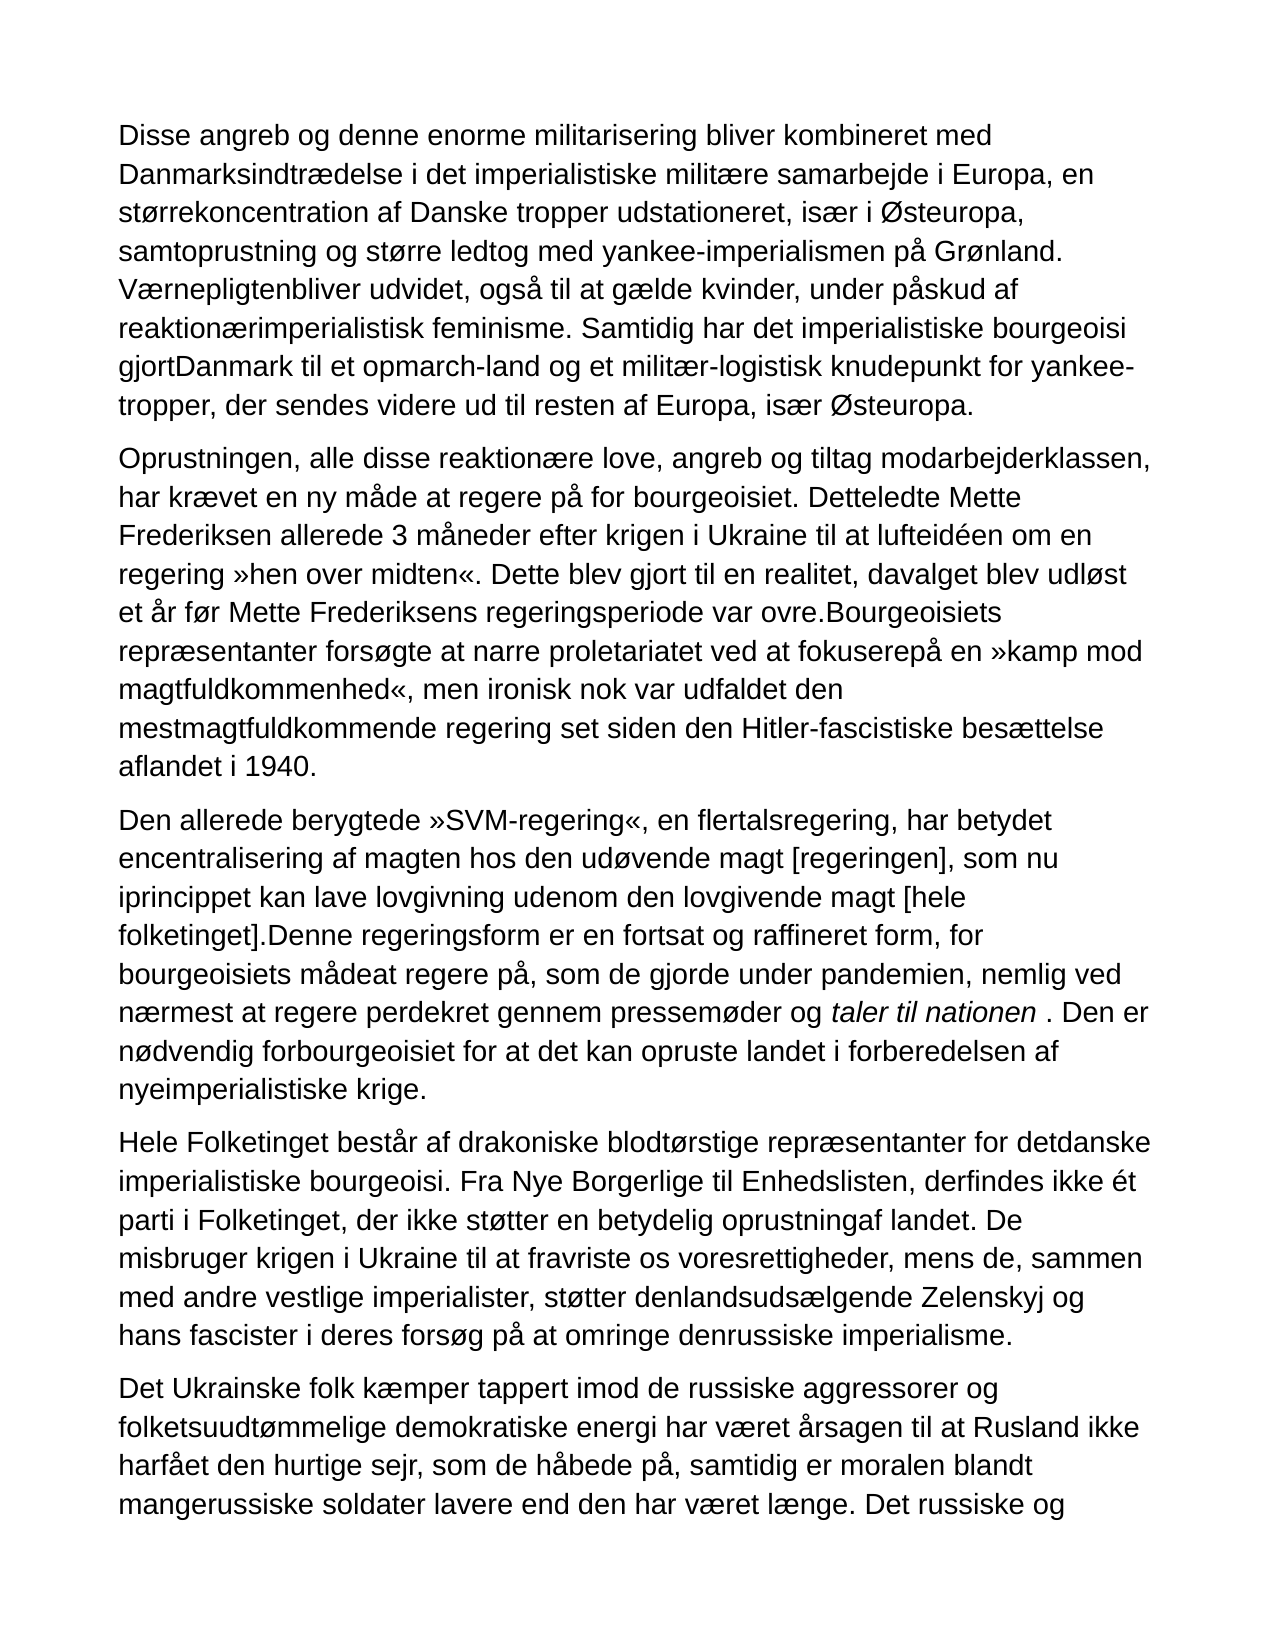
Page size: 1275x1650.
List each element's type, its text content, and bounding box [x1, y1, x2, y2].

text Oprustningen, alle disse reaktionære love, angreb og tiltag modarbejderklassen, har krævet en ny måde at regere på for bourgeoisiet. Detteledte Mette Frederiksen allerede 3 måneder efter krigen i Ukraine til at lufteidéen om en regering »hen over midten«. Dette blev gjort til en realitet, davalget blev udløst et år før Mette Frederiksens regeringsperiode var ovre.Bourgeoisiets repræsentanter forsøgte at narre proletariatet ved at fokuserepå en »kamp mod magtfuldkommenhed«, men ironisk nok var udfaldet den mestmagtfuldkommende regering set siden den Hitler-fascistiske besættelse aflandet i 1940. [118, 441, 1157, 783]
text Disse angreb og denne enorme militarisering bliver kombineret med Danmarksindtrædelse i det imperialistiske militære samarbejde i Europa, en størrekoncentration af Danske tropper udstationeret, især i Østeuropa, samtoprustning og større ledtog med yankee-imperialismen på Grønland. Værnepligtenbliver udvidet, også til at gælde kvinder, under påskud af reaktionærimperialistisk feminisme. Samtidig har det imperialistiske bourgeoisi gjortDanmark til et opmarch-land og et militær-logistisk knudepunkt for yankee-tropper, der sendes videre ud til resten af Europa, især Østeuropa. [118, 118, 1157, 421]
text Hele Folketinget består af drakoniske blodtørstige repræsentanter for detdanske imperialistiske bourgeoisi. Fra Nye Borgerlige til Enhedslisten, derfindes ikke ét parti i Folketinget, der ikke støtter en betydelig oprustningaf landet. De misbruger krigen i Ukraine til at fravriste os voresrettigheder, mens de, sammen med andre vestlige imperialister, støtter denlandsudsælgende Zelenskyj og hans fascister i deres forsøg på at omringe denrussiske imperialisme. [118, 1125, 1157, 1352]
text Det Ukrainske folk kæmper tappert imod de russiske aggressorer og folketsuudtømmelige demokratiske energi har været årsagen til at Rusland ikke harfået den hurtige sejr, som de håbede på, samtidig er moralen blandt mangerussiske soldater lavere end den har været længe. Det russiske og [118, 1371, 1157, 1520]
text Den allerede berygtede »SVM-regering«, en flertalsregering, har betydet encentralisering af magten hos den udøvende magt [regeringen], som nu iprincippet kan lave lovgivning udenom den lovgivende magt [hele folketinget].Denne regeringsform er en fortsat og raffineret form, for bourgeoisiets mådeat regere på, som de gjorde under pandemien, nemlig ved nærmest at regere perdekret gennem pressemøder og taler til nationen . Den er nødvendig forbourgeoisiet for at det kan opruste landet i forberedelsen af nyeimperialistiske krige. [118, 802, 1157, 1106]
